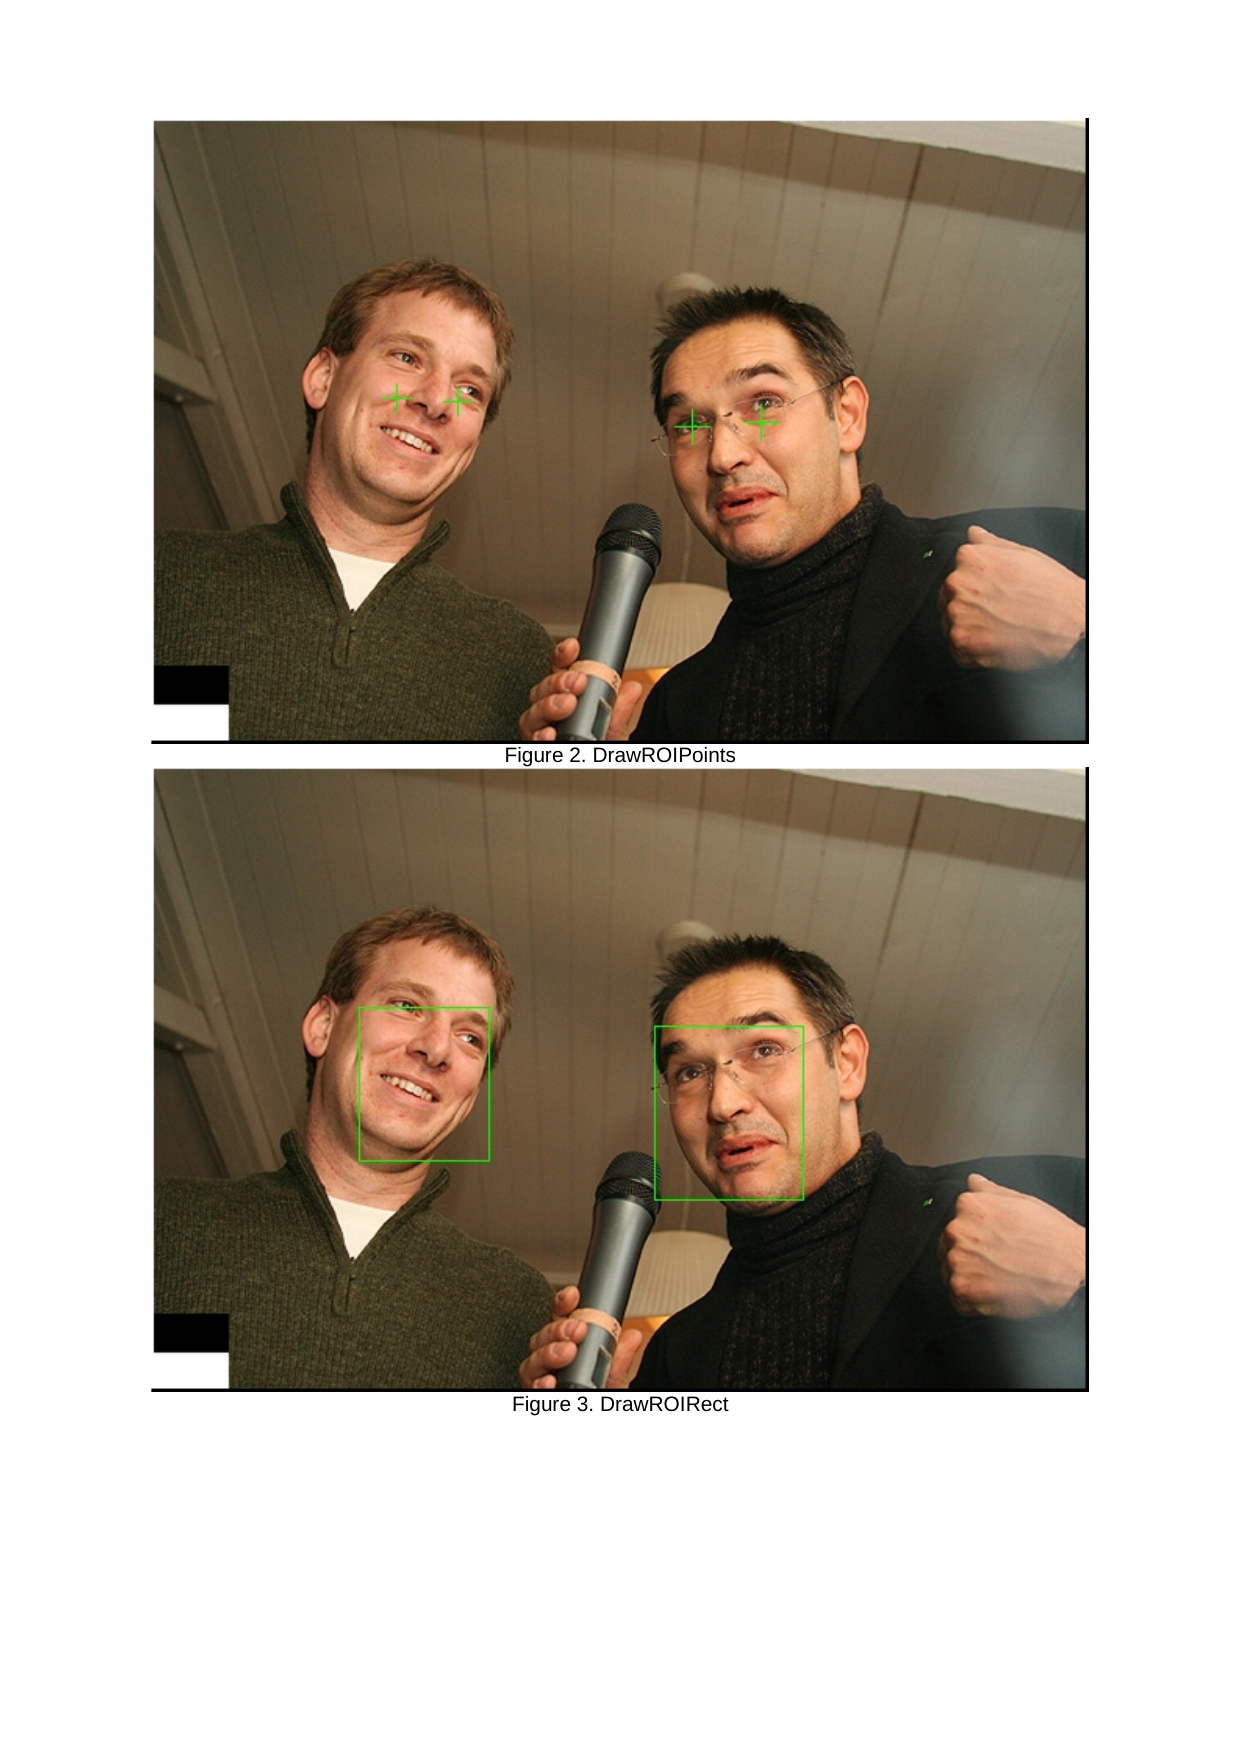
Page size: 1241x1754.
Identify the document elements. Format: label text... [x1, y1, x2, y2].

picture [151, 767, 1089, 1392]
text Figure 3. DrawROIRect [118, 767, 1122, 1416]
text Figure 2. DrawROIPoints [118, 142, 1122, 767]
picture [151, 118, 1089, 744]
